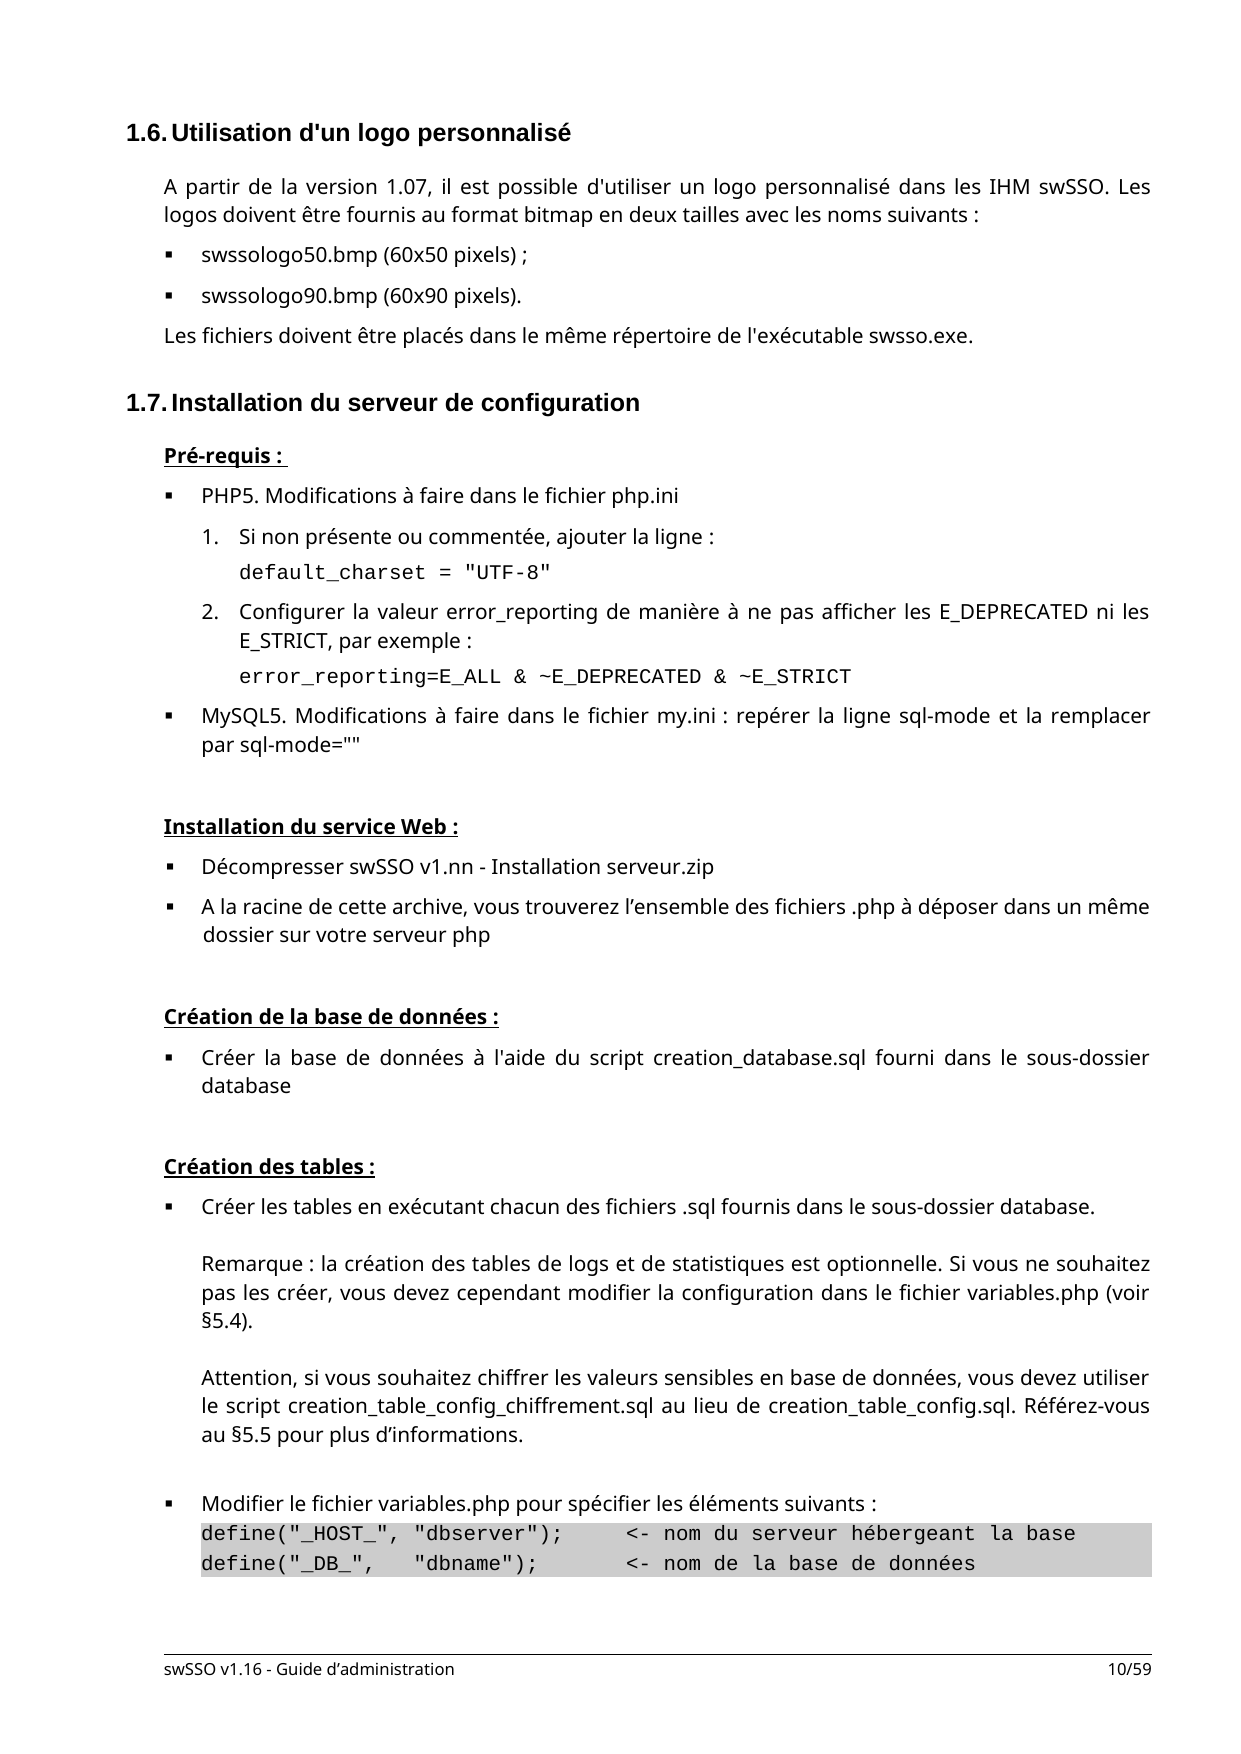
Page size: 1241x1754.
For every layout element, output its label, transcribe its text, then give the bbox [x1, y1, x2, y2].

list Si non présente ou commentée, ajouter la ligne : [201, 522, 1152, 550]
list Créer les tables en exécutant chacun des fichiers .sql fournis dans le sous-dossier database. [164, 1192, 1152, 1221]
text define("_DB_", "dbname"); <- nom de la base de données [201, 1553, 1152, 1577]
list Configurer la valeur error_reporting de manière à ne pas afficher les E_DEPRECATED ni les E_STRICT, par exemple : [201, 597, 1152, 654]
text A partir de la version 1.07, il est possible d'utiliser un logo personnalisé dans les IHM swSSO. Les logos doivent être fournis au format bitmap en deux tailles avec les noms suivants : [164, 172, 1152, 229]
list error_reporting=E_ALL & ~E_DEPRECATED & ~E_STRICT [201, 666, 1152, 690]
list swssologo90.bmp (60x90 pixels). [164, 281, 1152, 309]
subtitle Utilisation d'un logo personnalisé [126, 118, 1152, 147]
list PHP5. Modifications à faire dans le fichier php.ini [164, 482, 1152, 510]
list Modifier le fichier variables.php pour spécifier les éléments suivants : [164, 1489, 1152, 1517]
list default_charset = "UTF-8" [201, 562, 1152, 586]
text define("_HOST_", "dbserver"); <- nom du serveur hébergeant la base [201, 1523, 1152, 1547]
list Créer la base de données à l'aide du script creation_database.sql fourni dans le sous-dossier database [164, 1043, 1152, 1099]
text Création de la base de données : [164, 1002, 1152, 1031]
subtitle Installation du serveur de configuration [126, 388, 1152, 416]
list MySQL5. Modifications à faire dans le fichier my.ini : repérer la ligne sql-mode et la remplacer par sql-mode="" [164, 701, 1152, 758]
list Décompresser swSSO v1.nn - Installation serveur.zip [165, 852, 1152, 880]
text Attention, si vous souhaitez chiffrer les valeurs sensibles en base de données, vous devez utiliser le script creation_table_config_chiffrement.sql au lieu de creation_table_config.sql. Référez-vous au §5.5 pour plus d’informations. [201, 1363, 1152, 1448]
text Installation du service Web : [164, 812, 1152, 840]
text Les fichiers doivent être placés dans le même répertoire de l'exécutable swsso.exe. [164, 322, 1152, 350]
text Pré-requis : [164, 441, 1152, 470]
text Remarque : la création des tables de logs et de statistiques est optionnelle. Si vous ne souhaitez pas les créer, vous devez cependant modifier la configuration dans le fichier variables.php (voir §5.4). [201, 1249, 1152, 1335]
text Création des tables : [164, 1152, 1152, 1181]
list A la racine de cette archive, vous trouverez l’ensemble des fichiers .php à déposer dans un même dossier sur votre serveur php [165, 892, 1152, 949]
list swssologo50.bmp (60x50 pixels) ; [164, 241, 1152, 269]
